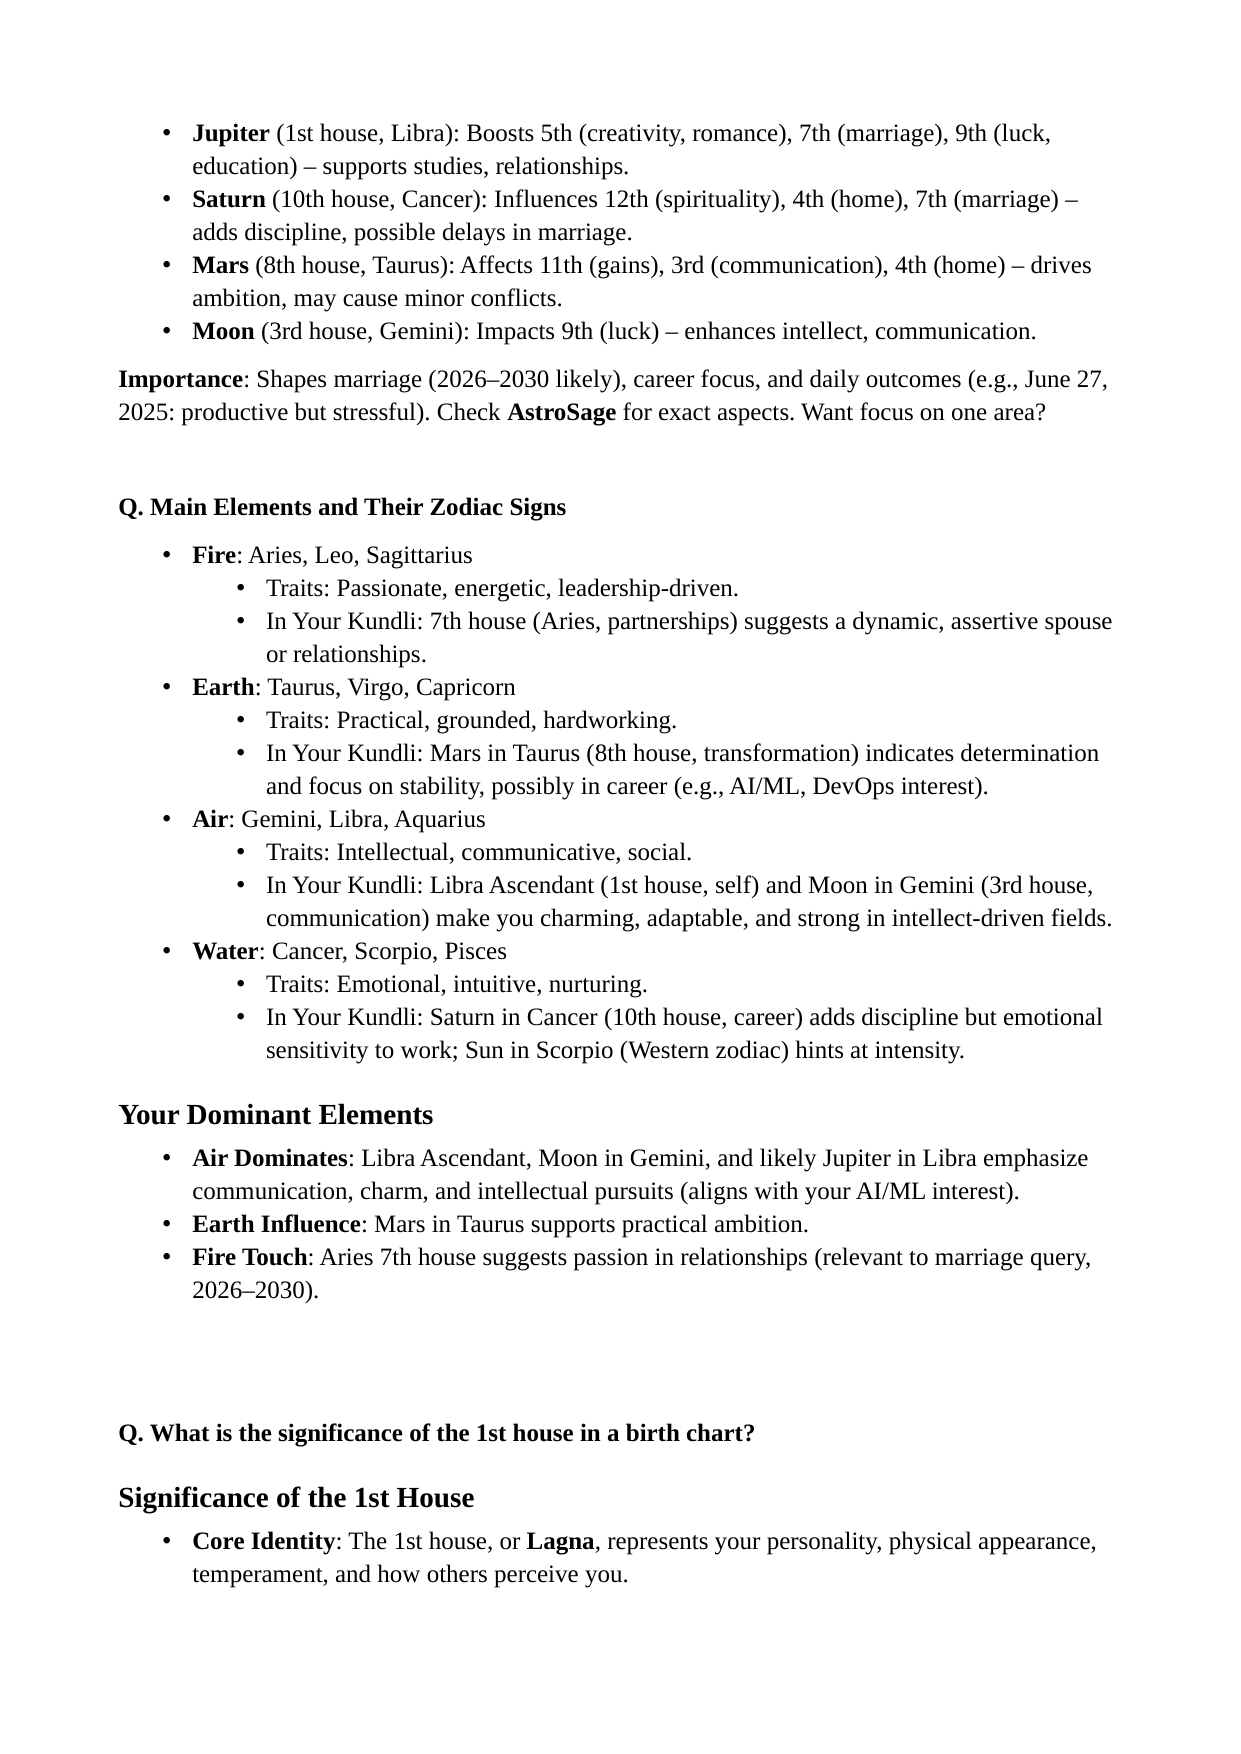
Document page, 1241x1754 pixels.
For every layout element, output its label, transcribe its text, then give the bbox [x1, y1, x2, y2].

list Mars (8th house, Taurus): Affects 11th (gains), 3rd (communication), 4th (home) – drives ambition, may cause minor conflicts. [162, 250, 1122, 312]
list Traits: Passionate, energetic, leadership-driven. [236, 573, 1122, 601]
list Traits: Emotional, intuitive, nurturing. [236, 969, 1122, 998]
text Q. Main Elements and Their Zodiac Signs [118, 492, 1122, 521]
list Saturn (10th house, Cancer): Influences 12th (spirituality), 4th (home), 7th (marriage) – adds discipline, possible delays in marriage. [162, 184, 1122, 246]
list Core Identity: The 1st house, or Lagna, represents your personality, physical appearance, temperament, and how others perceive you. [162, 1526, 1122, 1588]
list In Your Kundli: Libra Ascendant (1st house, self) and Moon in Gemini (3rd house, communication) make you charming, adaptable, and strong in intellect-driven fields. [236, 870, 1122, 932]
list Fire: Aries, Leo, Sagittarius [162, 540, 1122, 568]
subtitle Significance of the 1st House [118, 1480, 1122, 1514]
list In Your Kundli: 7th house (Aries, partnerships) suggests a dynamic, assertive spouse or relationships. [236, 606, 1122, 667]
list Air: Gemini, Libra, Aquarius [162, 804, 1122, 833]
list Traits: Practical, grounded, hardworking. [236, 705, 1122, 733]
text Q. What is the significance of the 1st house in a birth chart? [118, 1418, 1122, 1447]
list Earth Influence: Mars in Taurus supports practical ambition. [162, 1209, 1122, 1238]
list Air Dominates: Libra Ascendant, Moon in Gemini, and likely Jupiter in Libra emphasize communication, charm, and intellectual pursuits (aligns with your AI/ML interest). [162, 1143, 1122, 1205]
text Importance: Shapes marriage (2026–2030 likely), career focus, and daily outcomes (e.g., June 27, 2025: productive but stressful). Check AstroSage for exact aspects. Want focus on one area? [118, 364, 1122, 426]
list Moon (3rd house, Gemini): Impacts 9th (luck) – enhances intellect, communication. [162, 316, 1122, 345]
subtitle Your Dominant Elements [118, 1097, 1122, 1131]
list Earth: Taurus, Virgo, Capricorn [162, 672, 1122, 701]
list In Your Kundli: Saturn in Cancer (10th house, career) adds discipline but emotional sensitivity to work; Sun in Scorpio (Western zodiac) hints at intensity. [236, 1002, 1122, 1064]
list Traits: Intellectual, communicative, social. [236, 837, 1122, 866]
list Water: Cancer, Scorpio, Pisces [162, 936, 1122, 965]
list Jupiter (1st house, Libra): Boosts 5th (creativity, romance), 7th (marriage), 9th (luck, education) – supports studies, relationships. [162, 118, 1122, 180]
list Fire Touch: Aries 7th house suggests passion in relationships (relevant to marriage query, 2026–2030). [162, 1242, 1122, 1304]
list In Your Kundli: Mars in Taurus (8th house, transformation) indicates determination and focus on stability, possibly in career (e.g., AI/ML, DevOps interest). [236, 738, 1122, 799]
